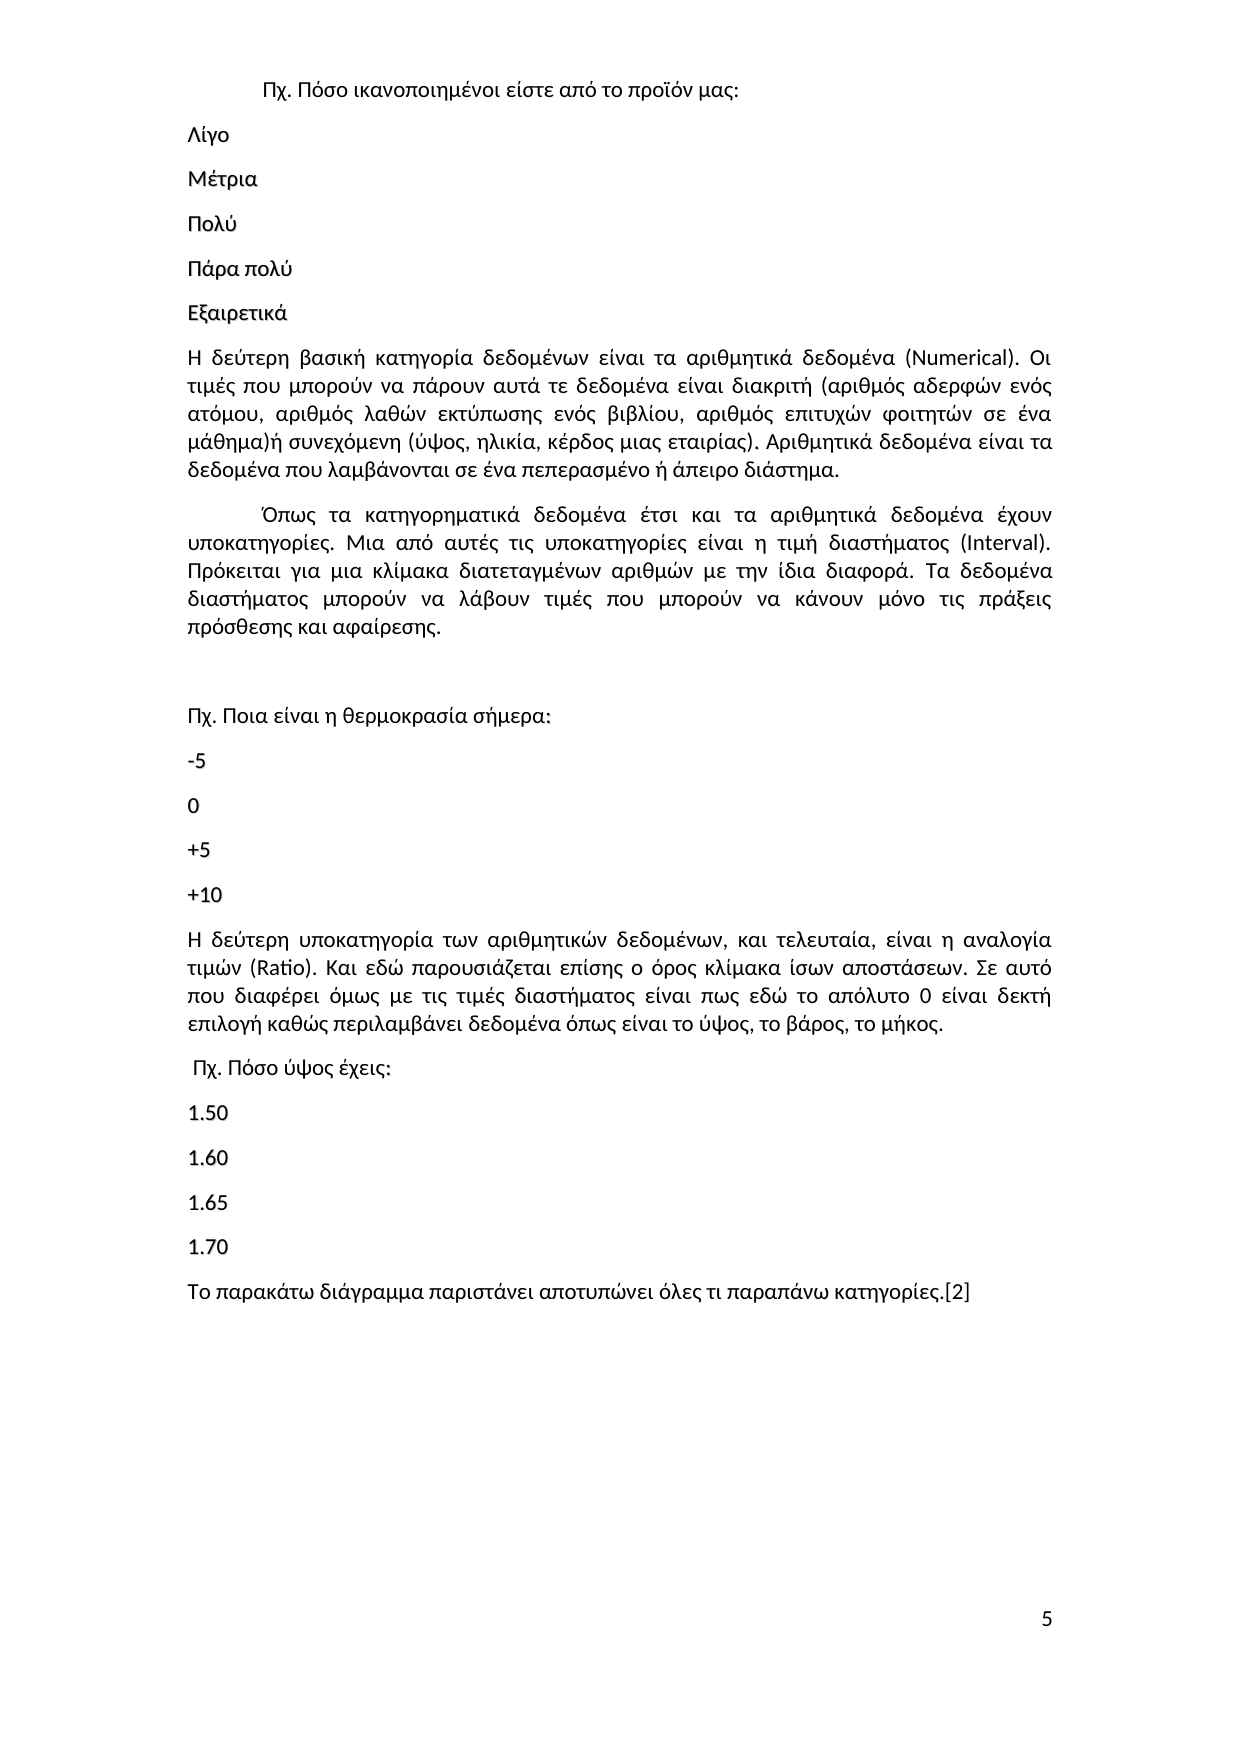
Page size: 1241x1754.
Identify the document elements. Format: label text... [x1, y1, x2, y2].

text 1.65 [187, 1188, 1053, 1216]
text Πχ. Ποια είναι η θερμοκρασία σήμερα: [187, 701, 1053, 729]
text Εξαιρετικά [187, 298, 1053, 326]
text Όπως τα κατηγορηματικά δεδομένα έτσι και τα αριθμητικά δεδομένα έχουν υποκατηγορίες. Μια από αυτές τις υποκατηγορίες είναι η τιμή διαστήματος (Interval). Πρόκειται για μια κλίμακα διατεταγμένων αριθμών με την ίδια διαφορά. Τα δεδομένα διαστήματος μπορούν να λάβουν τιμές που μπορούν να κάνουν μόνο τις πράξεις πρόσθεσης και αφαίρεσης. [187, 500, 1053, 640]
text Πχ. Πόσο ύψος έχεις: [187, 1053, 1053, 1082]
text -5 [187, 746, 1053, 774]
text +10 [187, 880, 1053, 908]
text Το παρακάτω διάγραμμα παριστάνει αποτυπώνει όλες τι παραπάνω κατηγορίες.[2] [187, 1277, 1053, 1305]
text Λίγο [187, 120, 1053, 148]
text Πολύ [187, 209, 1053, 237]
text Η δεύτερη βασική κατηγορία δεδομένων είναι τα αριθμητικά δεδομένα (Numerical). Οι τιμές που μπορούν να πάρουν αυτά τε δεδομένα είναι διακριτή (αριθμός αδερφών ενός ατόμου, αριθμός λαθών εκτύπωσης ενός βιβλίου, αριθμός επιτυχών φοιτητών σε ένα μάθημα)ή συνεχόμενη (ύψος, ηλικία, κέρδος μιας εταιρίας). Αριθμητικά δεδομένα είναι τα δεδομένα που λαμβάνονται σε ένα πεπερασμένο ή άπειρο διάστημα. [187, 343, 1053, 483]
text +5 [187, 835, 1053, 863]
text Η δεύτερη υποκατηγορία των αριθμητικών δεδομένων, και τελευταία, είναι η αναλογία τιμών (Ratio). Και εδώ παρουσιάζεται επίσης ο όρος κλίμακα ίσων αποστάσεων. Σε αυτό που διαφέρει όμως με τις τιμές διαστήματος είναι πως εδώ το απόλυτο 0 είναι δεκτή επιλογή καθώς περιλαμβάνει δεδομένα όπως είναι το ύψος, το βάρος, το μήκος. [187, 925, 1053, 1037]
text Πάρα πολύ [187, 254, 1053, 282]
text 1.50 [187, 1098, 1053, 1126]
text Μέτρια [187, 164, 1053, 192]
text 0 [187, 791, 1053, 819]
text 1.60 [187, 1143, 1053, 1171]
text 1.70 [187, 1232, 1053, 1260]
text Πχ. Πόσο ικανοποιημένοι είστε από το προϊόν μας: [187, 75, 1053, 103]
